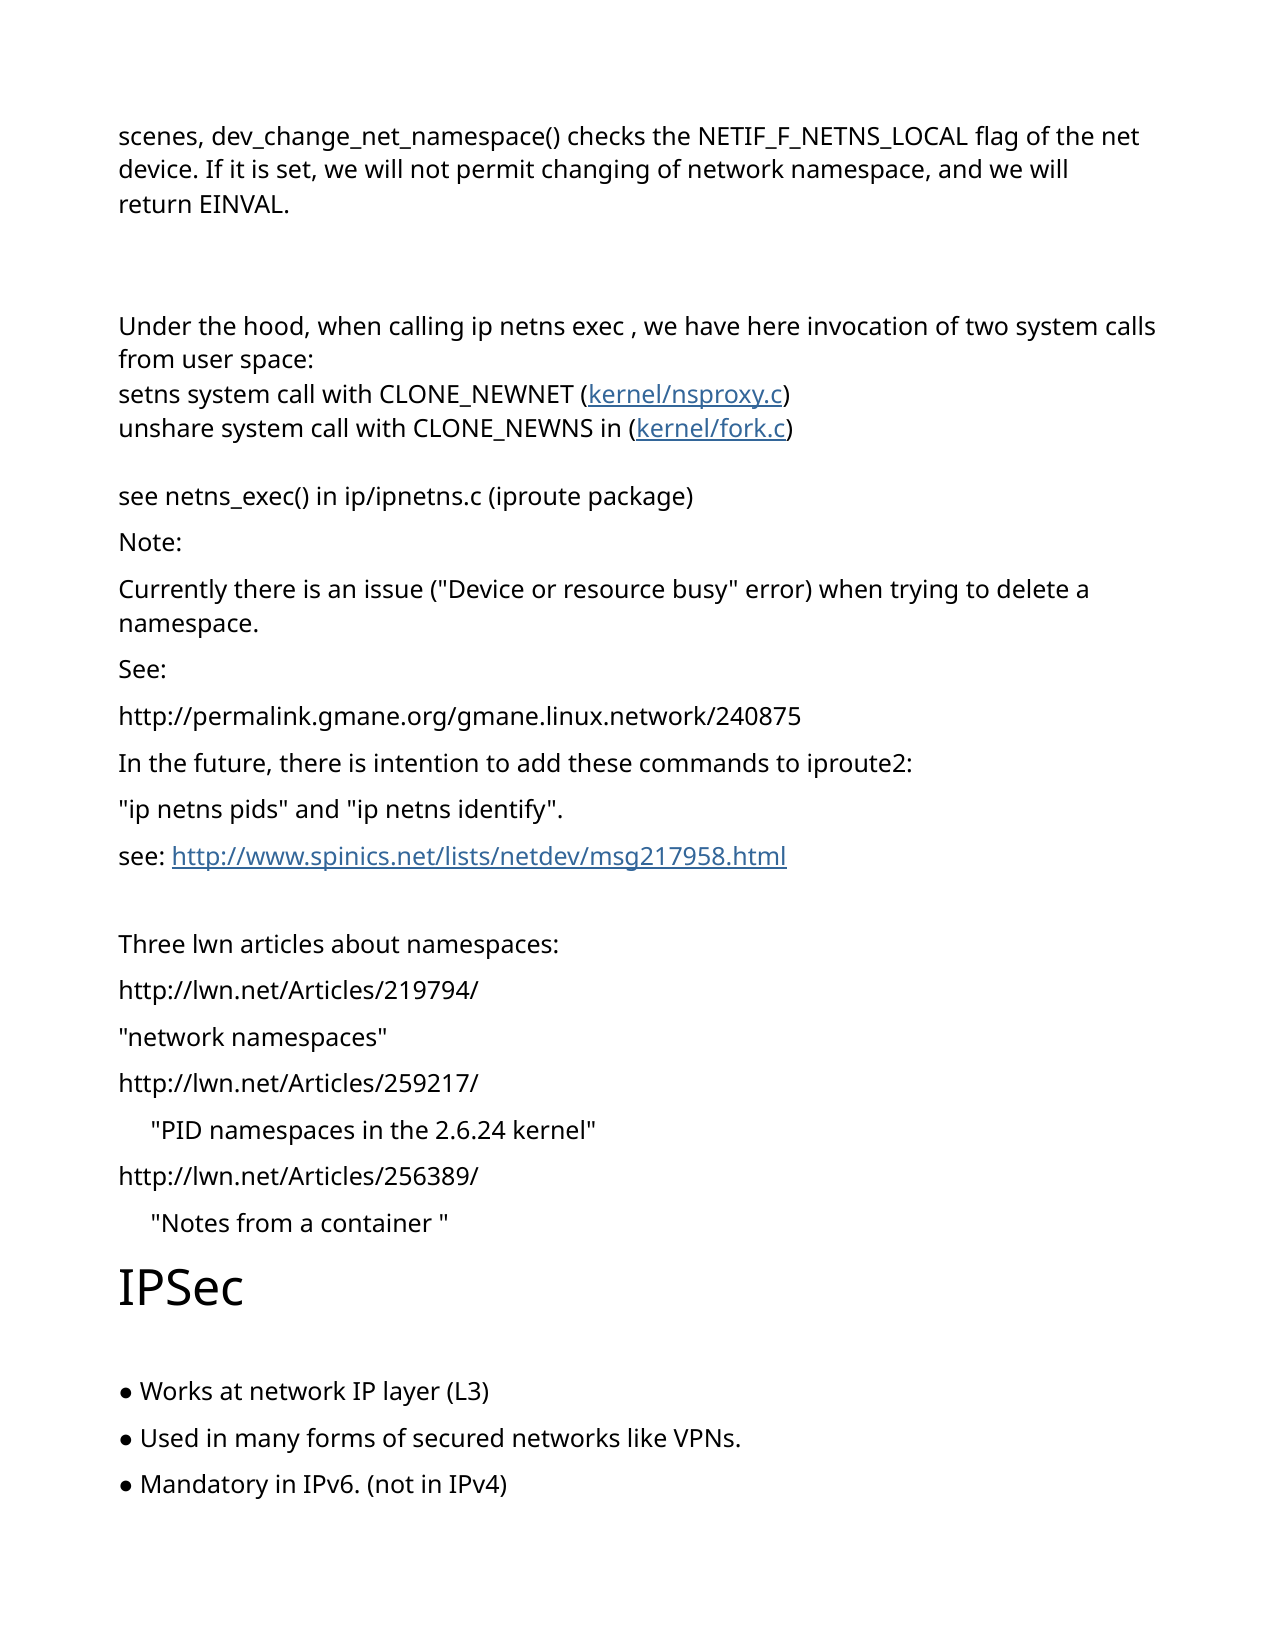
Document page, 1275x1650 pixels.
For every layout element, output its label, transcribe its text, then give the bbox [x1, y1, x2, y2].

text http://lwn.net/Articles/256389/ [118, 1159, 1157, 1193]
text scenes, dev_change_net_namespace() checks the NETIF_F_NETNS_LOCAL flag of the net device. If it is set, we will not permit changing of network namespace, and we will return EINVAL. [118, 118, 1157, 220]
text "PID namespaces in the 2.6.24 kernel" [118, 1112, 1157, 1147]
text http://lwn.net/Articles/219794/ [118, 973, 1157, 1007]
subtitle IPSec [118, 1252, 1157, 1320]
text "Notes from a container " [118, 1206, 1157, 1240]
text In the future, there is intention to add these commands to iproute2: [118, 745, 1157, 779]
text ● Used in many forms of secured networks like VPNs. [118, 1421, 1157, 1455]
text Note: [118, 525, 1157, 559]
text http://lwn.net/Articles/259217/ [118, 1066, 1157, 1100]
text "network namespaces" [118, 1019, 1157, 1053]
text Under the hood, when calling ip netns exec , we have here invocation of two system calls from user space: setns system call with CLONE_NEWNET (kernel/nsproxy.c) unshare system call with CLONE_NEWNS in (kernel/fork.c) see netns_exec() in ip/ipnetns.c (iproute package) [118, 274, 1157, 512]
text ● Works at network IP layer (L3) [118, 1374, 1157, 1408]
text "ip netns pids" and "ip netns identify". [118, 792, 1157, 826]
text See: [118, 652, 1157, 686]
text Three lwn articles about namespaces: [118, 926, 1157, 960]
text see: http://www.spinics.net/lists/netdev/msg217958.html [118, 838, 1157, 872]
text ● Mandatory in IPv6. (not in IPv4) [118, 1467, 1157, 1501]
text http://permalink.gmane.org/gmane.linux.network/240875 [118, 699, 1157, 733]
text Currently there is an issue ("Device or resource busy" error) when trying to delete a namespace. [118, 572, 1157, 640]
